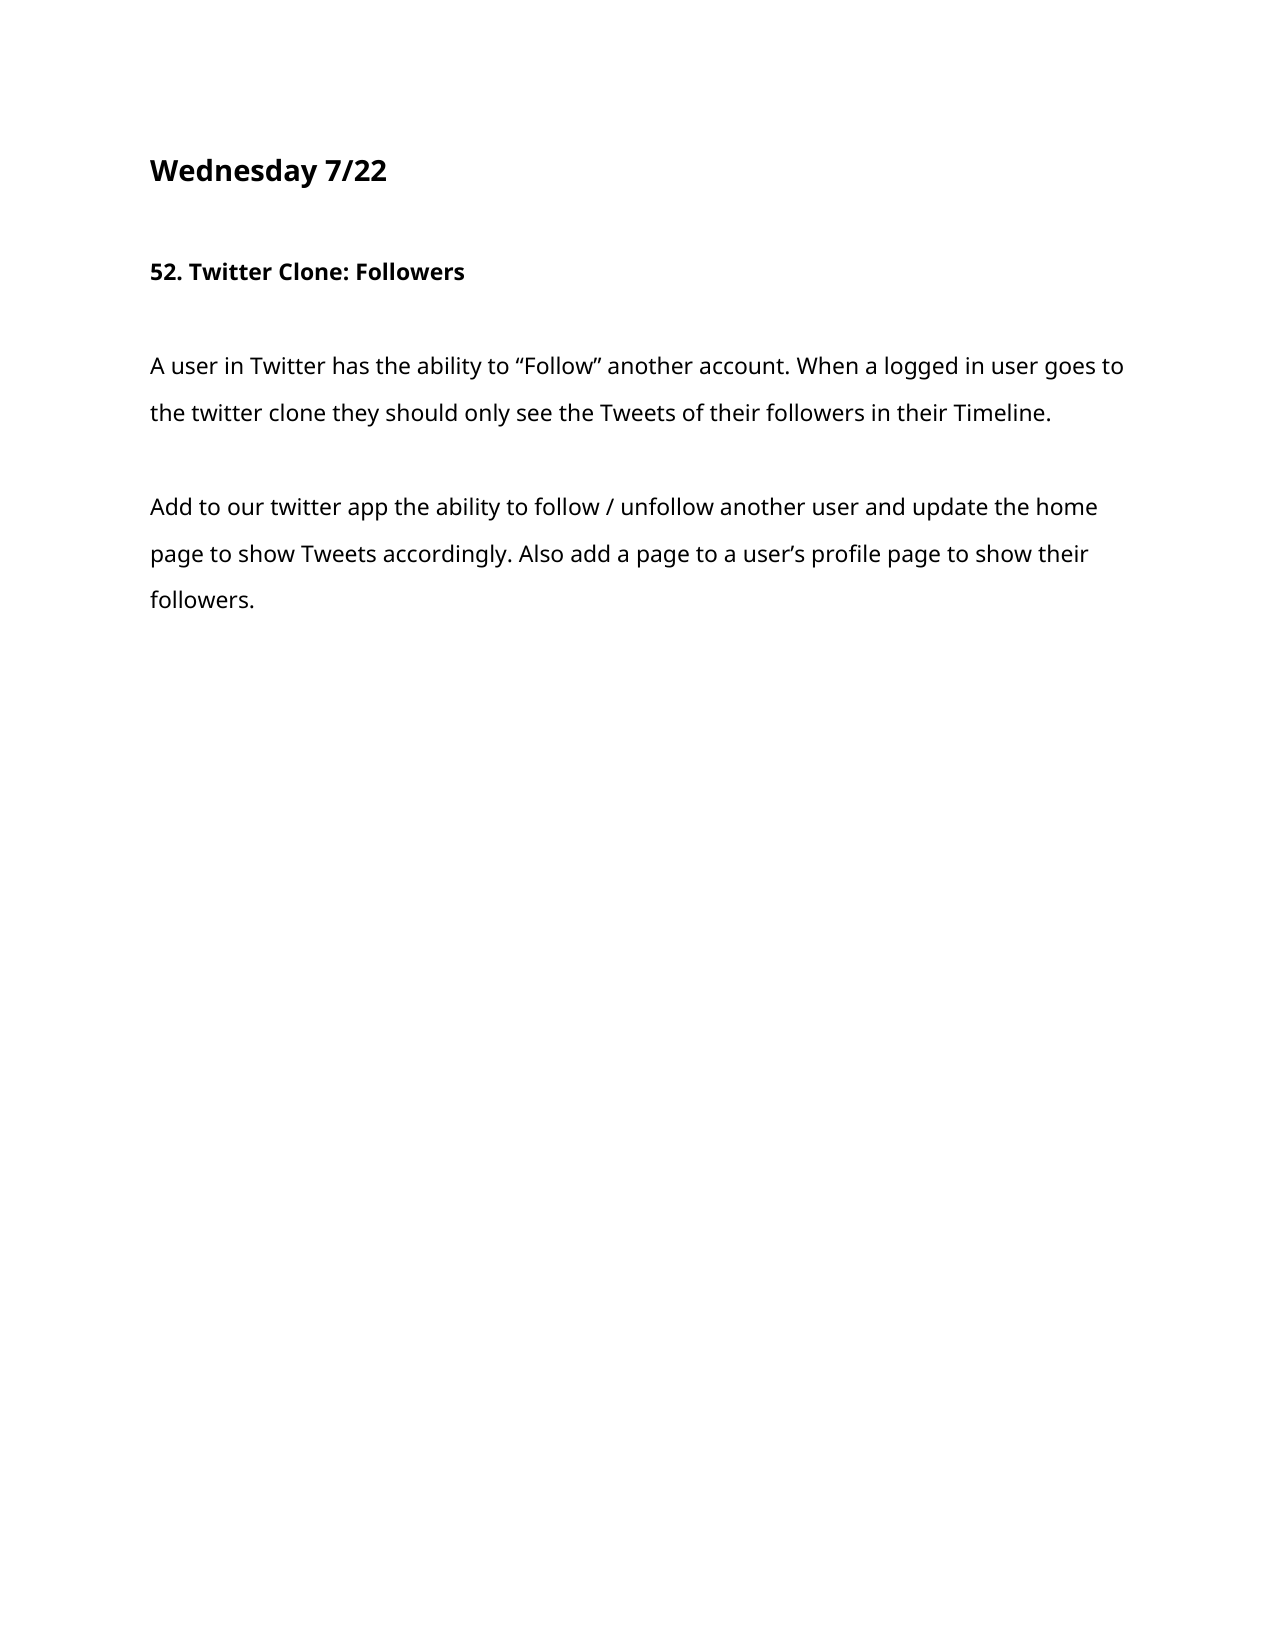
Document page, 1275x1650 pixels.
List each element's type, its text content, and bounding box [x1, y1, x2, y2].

text Wednesday 7/22 [150, 150, 1125, 190]
text 52. Twitter Clone: Followers [150, 256, 1125, 288]
text Add to our twitter app the ability to follow / unfollow another user and update the home page to show Tweets accordingly. Also add a page to a user’s profile page to show their followers. [150, 491, 1125, 616]
text A user in Twitter has the ability to “Follow” another account. When a logged in user goes to the twitter clone they should only see the Tweets of their followers in their Timeline. [150, 350, 1125, 428]
